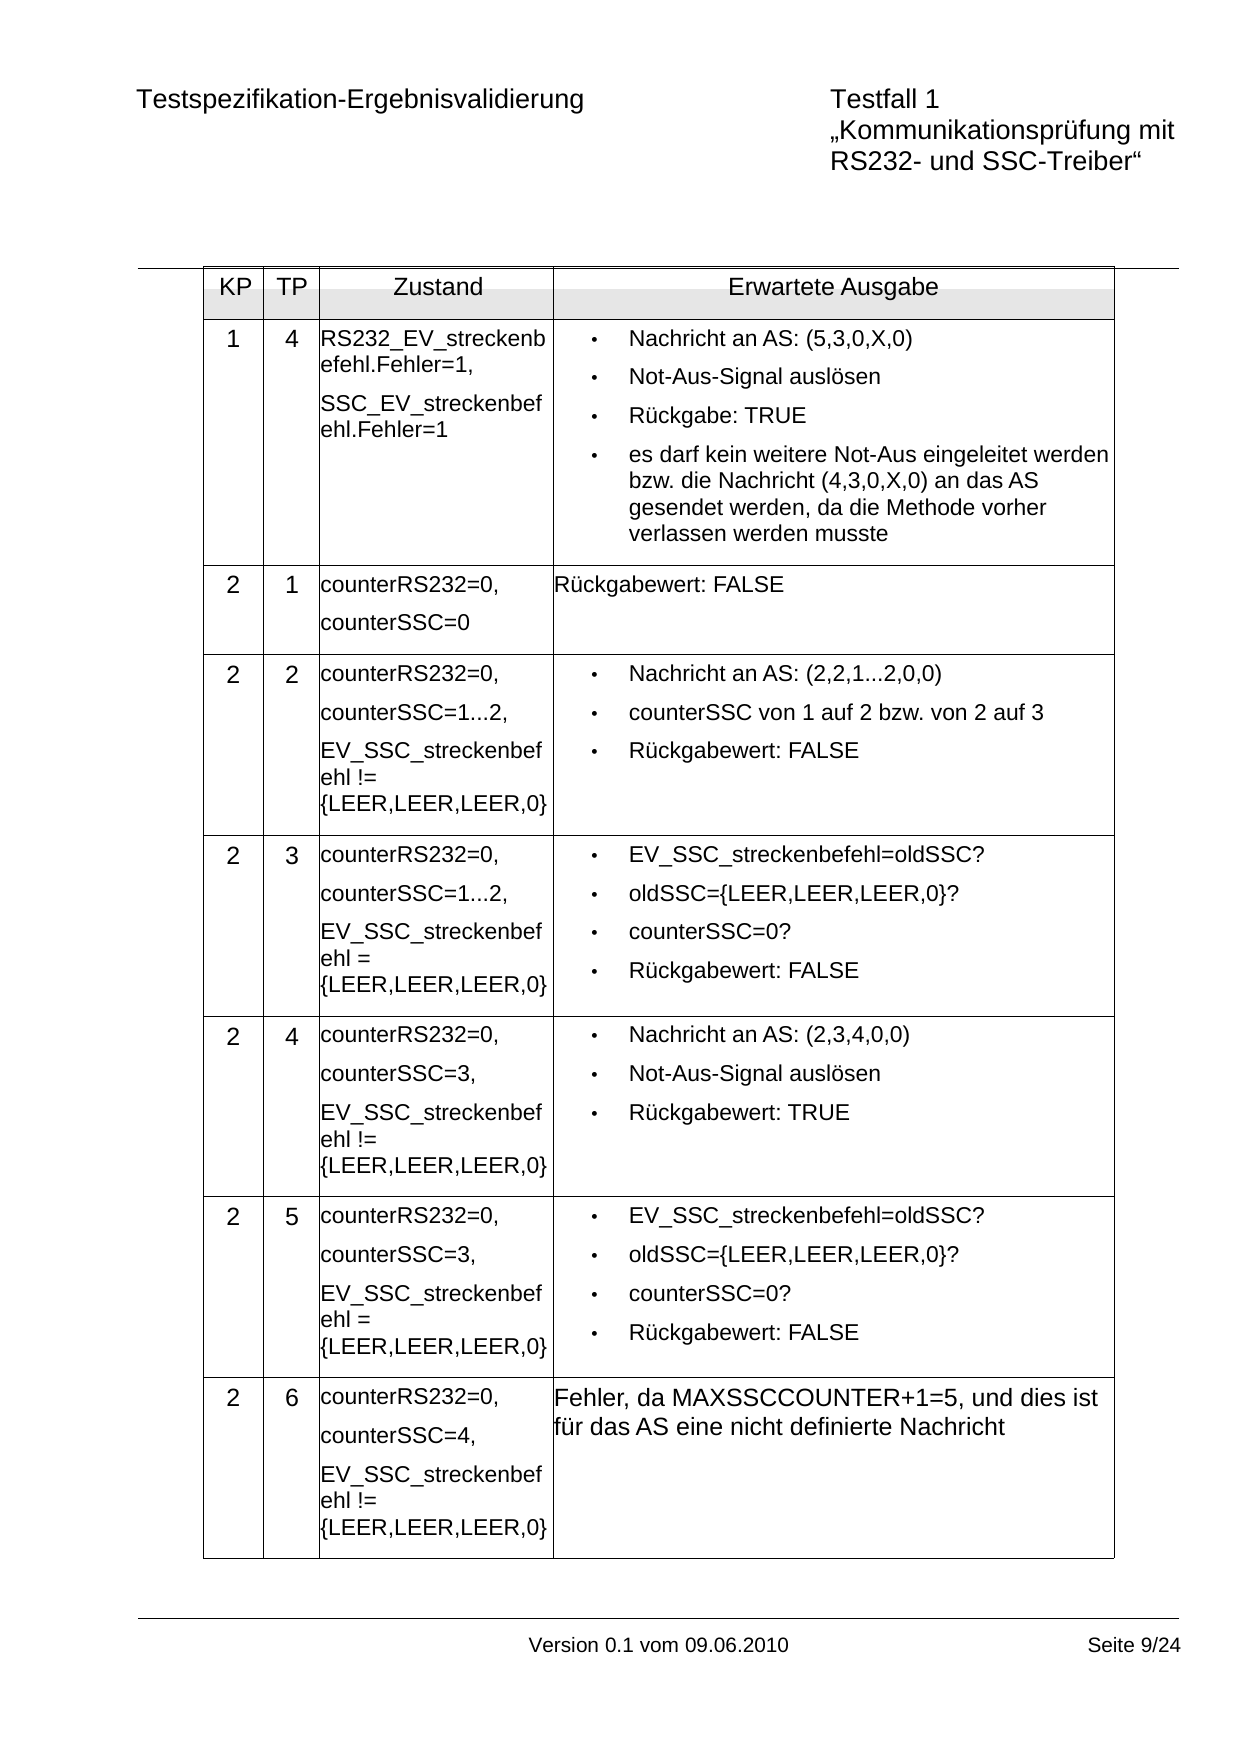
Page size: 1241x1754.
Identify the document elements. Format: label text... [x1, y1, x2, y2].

table_cell counterRS232=0, counterSSC=1...2, EV_SSC_streckenbefehl = {LEER,LEER,LEER,0} [320, 836, 553, 1016]
table_header Zustand [320, 289, 553, 319]
table_cell 2 [204, 566, 263, 654]
table_cell RS232_EV_streckenbefehl.Fehler=1, SSC_EV_streckenbefehl.Fehler=1 [320, 320, 553, 565]
table_cell 2 [204, 1017, 263, 1196]
table_cell 3 [264, 836, 319, 1016]
table_cell 4 [264, 320, 319, 565]
table_cell 5 [264, 1197, 319, 1377]
table_cell 6 [264, 1378, 319, 1558]
table_cell Nachricht an AS: (2,2,1...2,0,0) counterSSC von 1 auf 2 bzw. von 2 auf 3 Rückgabewert: FALSE [554, 655, 1114, 835]
table_cell 1 [204, 320, 263, 565]
table_cell Rückgabewert: FALSE [554, 566, 1114, 654]
table_header Erwartete Ausgabe [554, 289, 1114, 319]
table_cell counterRS232=0, counterSSC=1...2, EV_SSC_streckenbefehl != {LEER,LEER,LEER,0} [320, 655, 553, 835]
table_header TP [264, 289, 319, 319]
table_cell 2 [204, 655, 263, 835]
table_cell Nachricht an AS: (5,3,0,X,0) Not-Aus-Signal auslösen Rückgabe: TRUE es darf kein weitere Not-Aus eingeleitet werden bzw. die Nachricht (4,3,0,X,0) an das AS gesendet werden, da die Methode vorher verlassen werden musste [554, 320, 1114, 565]
table_cell counterRS232=0, counterSSC=4, EV_SSC_streckenbefehl != {LEER,LEER,LEER,0} [320, 1378, 553, 1558]
table_cell counterRS232=0, counterSSC=3, EV_SSC_streckenbefehl = {LEER,LEER,LEER,0} [320, 1197, 553, 1377]
table_header KP [204, 289, 263, 319]
table_cell 2 [204, 1197, 263, 1377]
table_cell EV_SSC_streckenbefehl=oldSSC? oldSSC={LEER,LEER,LEER,0}? counterSSC=0? Rückgabewert: FALSE [554, 836, 1114, 1016]
table_cell 4 [264, 1017, 319, 1196]
table_cell counterRS232=0, counterSSC=0 [320, 566, 553, 654]
table_cell EV_SSC_streckenbefehl=oldSSC? oldSSC={LEER,LEER,LEER,0}? counterSSC=0? Rückgabewert: FALSE [554, 1197, 1114, 1377]
table_cell Fehler, da MAXSSCCOUNTER+1=5, und dies ist für das AS eine nicht definierte Nachricht [554, 1378, 1114, 1558]
table_cell 1 [264, 566, 319, 654]
table_cell 2 [204, 836, 263, 1016]
table_cell Nachricht an AS: (2,3,4,0,0) Not-Aus-Signal auslösen Rückgabewert: TRUE [554, 1017, 1114, 1196]
table_cell 2 [264, 655, 319, 835]
table_cell counterRS232=0, counterSSC=3, EV_SSC_streckenbefehl != {LEER,LEER,LEER,0} [320, 1017, 553, 1196]
table_cell 2 [204, 1378, 263, 1558]
